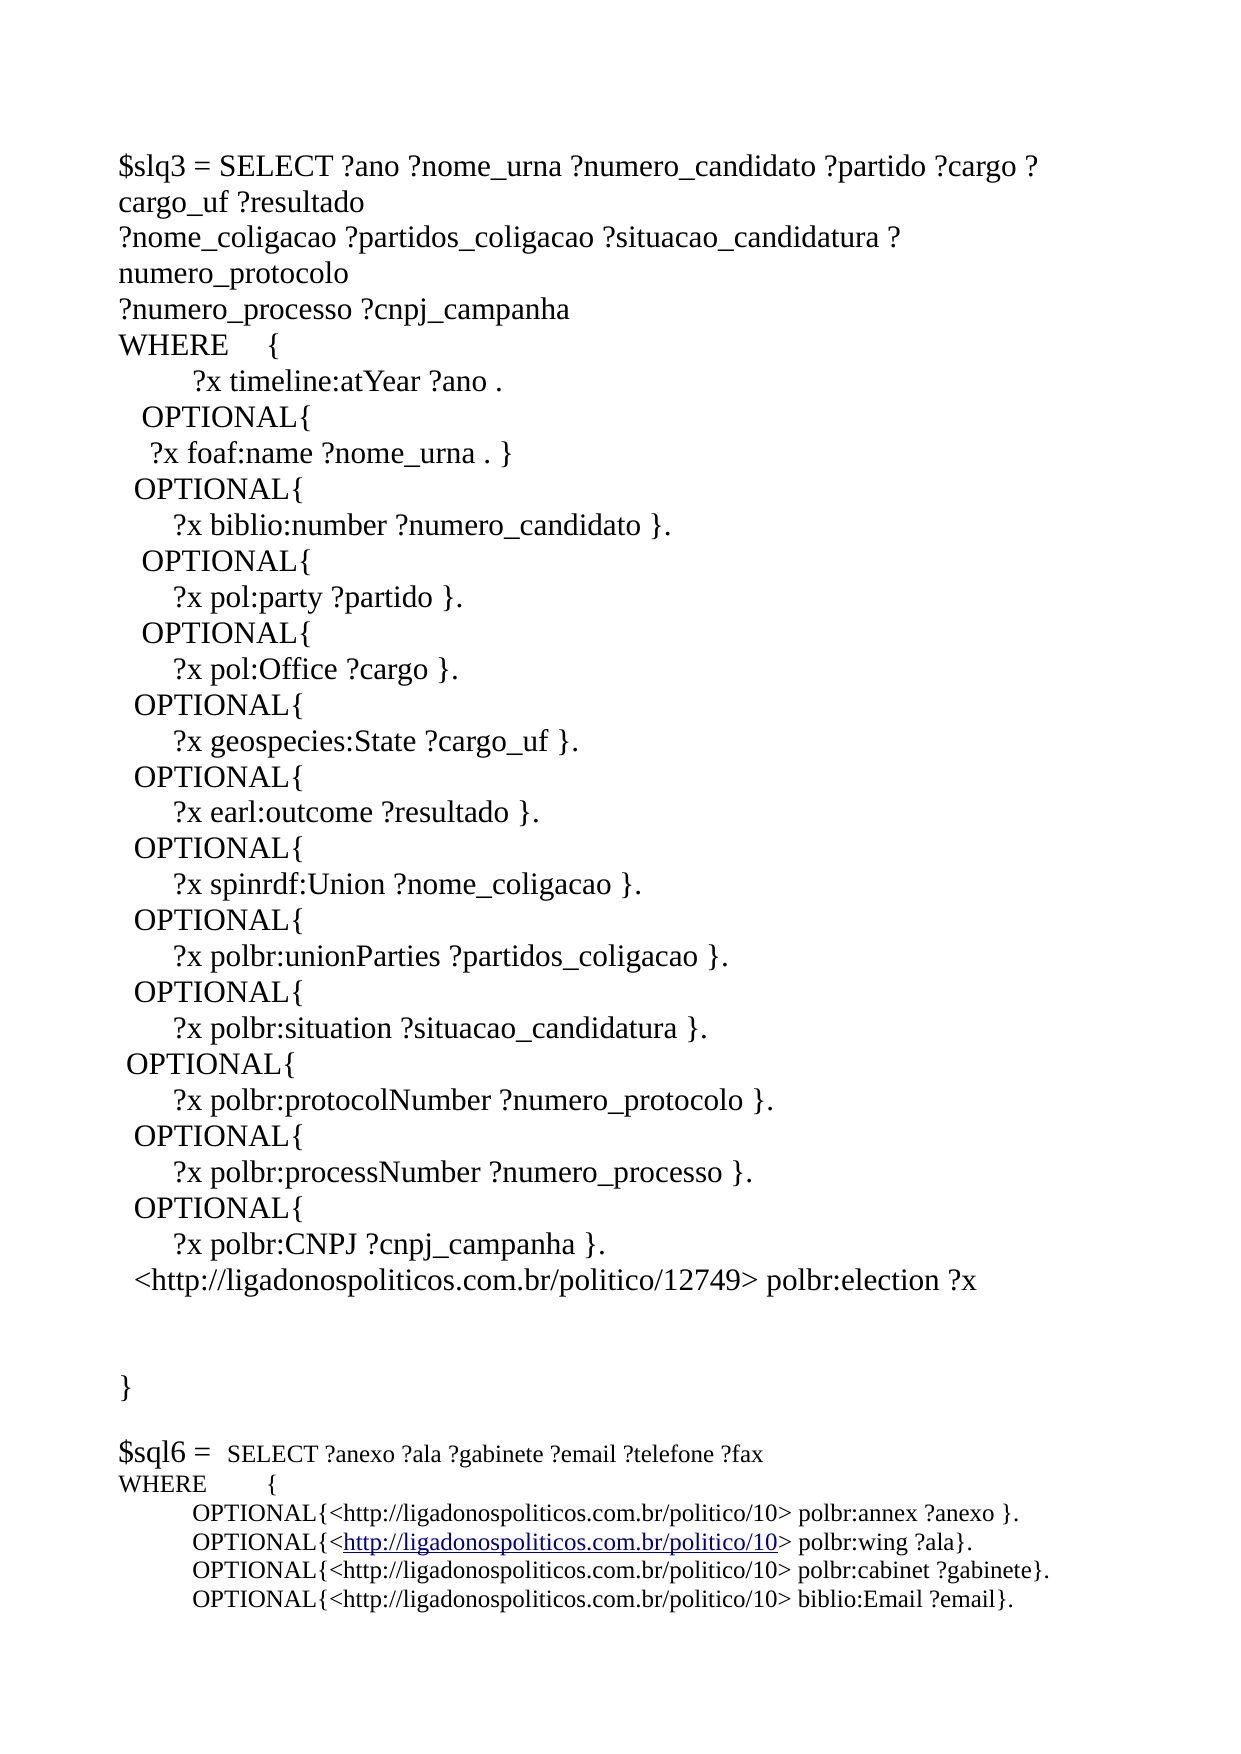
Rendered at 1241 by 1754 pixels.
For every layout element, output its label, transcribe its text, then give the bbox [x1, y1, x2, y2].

text ?x polbr:CNPJ ?cnpj_campanha }. [118, 1225, 1122, 1261]
text OPTIONAL{ [118, 542, 1122, 578]
text <http://ligadonospoliticos.com.br/politico/12749> polbr:election ?x [118, 1261, 1122, 1297]
text ?x polbr:situation ?situacao_candidatura }. [118, 1009, 1122, 1045]
text ?x biblio:number ?numero_candidato }. [118, 506, 1122, 542]
text ?x timeline:atYear ?ano . [118, 362, 1122, 398]
text WHERE { [118, 1469, 1122, 1498]
text ?x polbr:unionParties ?partidos_coligacao }. [118, 937, 1122, 973]
text ?nome_coligacao ?partidos_coligacao ?situacao_candidatura ?numero_protocolo [118, 219, 1122, 291]
text ?x earl:outcome ?resultado }. [118, 794, 1122, 830]
text ?x polbr:processNumber ?numero_processo }. [118, 1153, 1122, 1189]
text OPTIONAL{ [118, 686, 1122, 722]
text OPTIONAL{ [118, 1117, 1122, 1153]
text OPTIONAL{ [118, 758, 1122, 794]
text OPTIONAL{ [118, 902, 1122, 937]
text OPTIONAL{ [118, 1189, 1122, 1225]
text OPTIONAL{ [118, 830, 1122, 866]
text OPTIONAL{ [118, 973, 1122, 1009]
text OPTIONAL{ [118, 398, 1122, 434]
text OPTIONAL{ [118, 614, 1122, 650]
text OPTIONAL{<http://ligadonospoliticos.com.br/politico/10> polbr:wing ?ala}. [118, 1527, 1122, 1556]
text OPTIONAL{ [118, 470, 1122, 506]
text ?x geospecies:State ?cargo_uf }. [118, 722, 1122, 758]
text $slq3 = SELECT ?ano ?nome_urna ?numero_candidato ?partido ?cargo ?cargo_uf ?resultado [118, 147, 1122, 219]
text ?numero_processo ?cnpj_campanha [118, 291, 1122, 327]
text ?x pol:Office ?cargo }. [118, 650, 1122, 686]
text OPTIONAL{<http://ligadonospoliticos.com.br/politico/10> polbr:annex ?anexo }. [118, 1498, 1122, 1527]
text $sql6 = SELECT ?anexo ?ala ?gabinete ?email ?telefone ?fax [118, 1433, 1122, 1469]
text } [118, 1369, 1122, 1405]
text WHERE { [118, 327, 1122, 362]
text OPTIONAL{<http://ligadonospoliticos.com.br/politico/10> polbr:cabinet ?gabinete}. [118, 1556, 1122, 1584]
text OPTIONAL{ [118, 1045, 1122, 1081]
text ?x pol:party ?partido }. [118, 578, 1122, 614]
text ?x polbr:protocolNumber ?numero_protocolo }. [118, 1081, 1122, 1117]
text OPTIONAL{<http://ligadonospoliticos.com.br/politico/10> biblio:Email ?email}. [118, 1584, 1122, 1613]
text ?x foaf:name ?nome_urna . } [118, 434, 1122, 470]
text ?x spinrdf:Union ?nome_coligacao }. [118, 866, 1122, 902]
